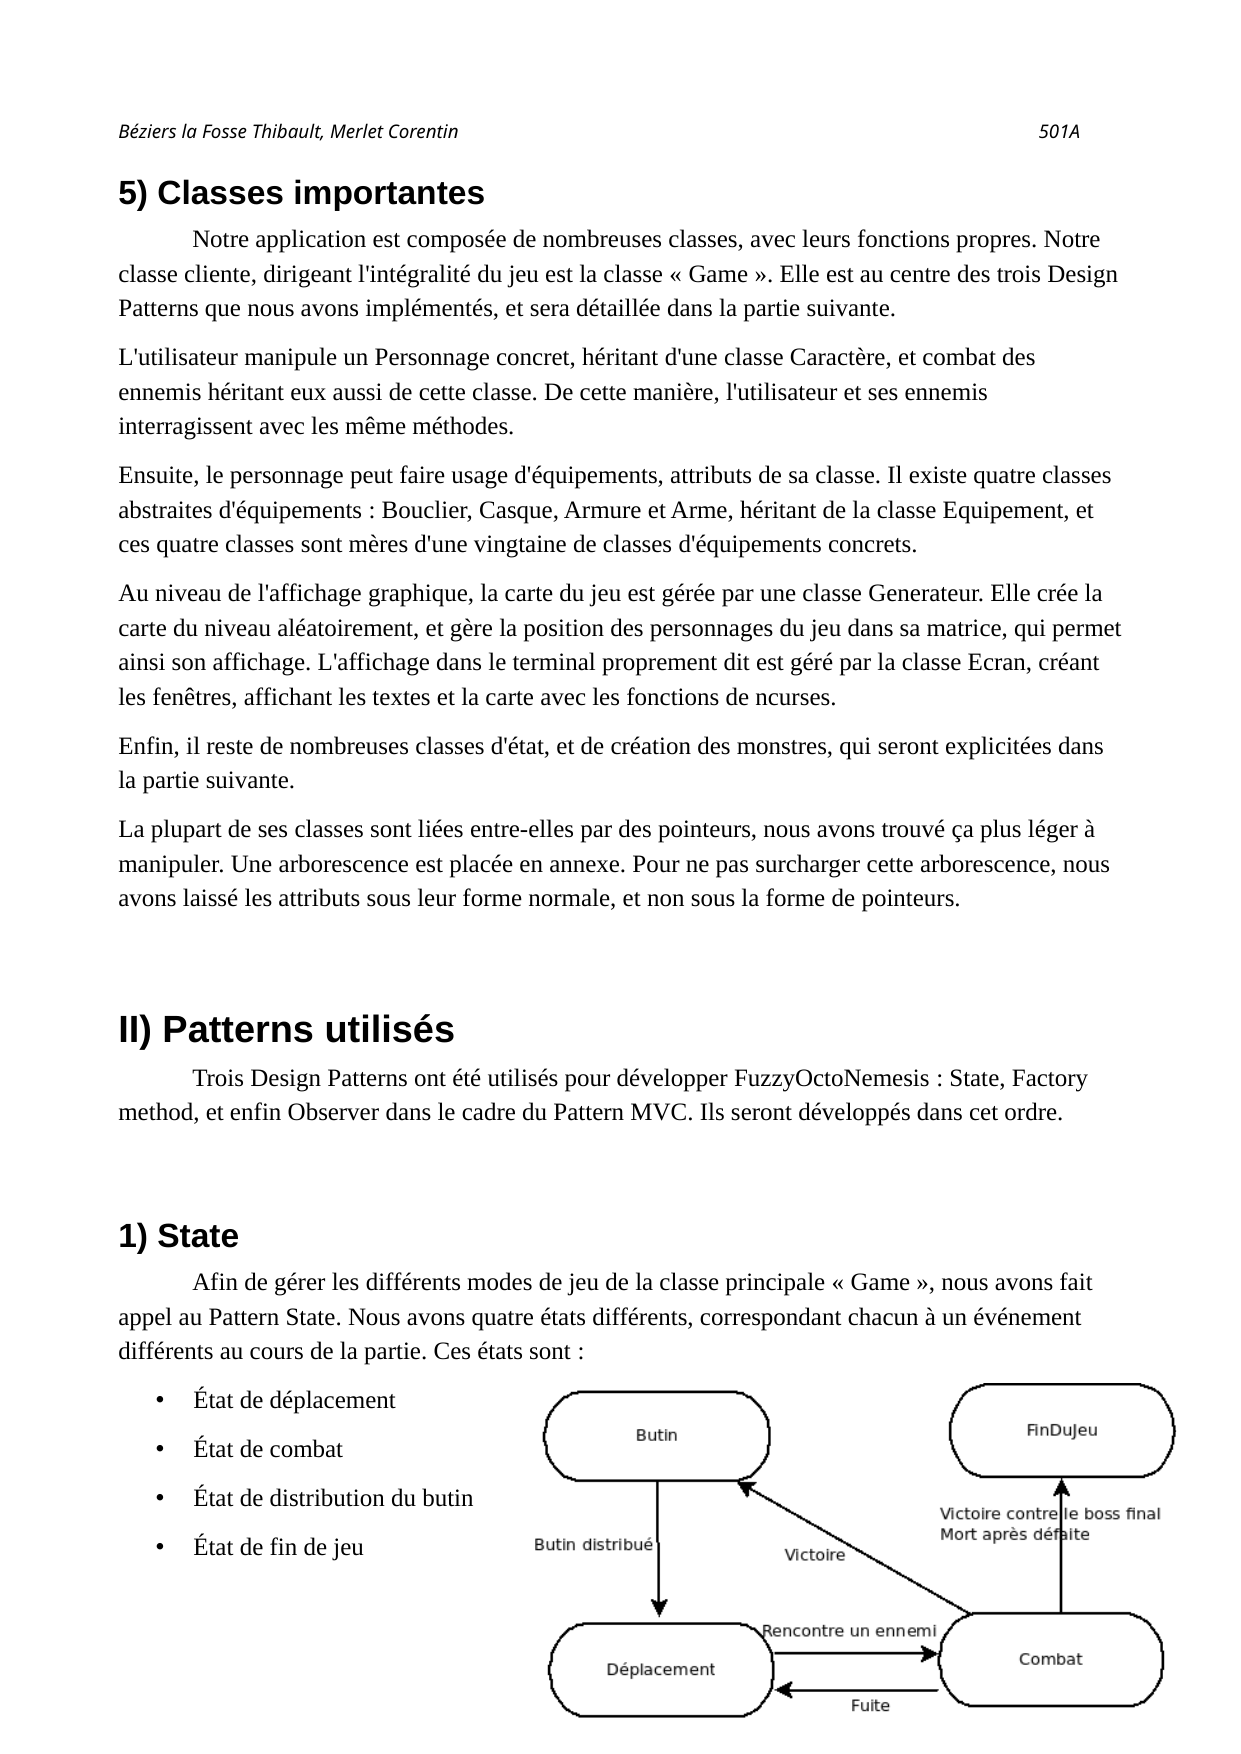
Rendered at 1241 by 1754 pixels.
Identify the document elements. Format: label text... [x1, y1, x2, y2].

picture [534, 1383, 1177, 1719]
subtitle II) Patterns utilisés [118, 1006, 1122, 1050]
text Afin de gérer les différents modes de jeu de la classe principale « Game », nous avons fait appel au Pattern State. Nous avons quatre états différents, correspondant chacun à un événement différents au cours de la partie. Ces états sont : [118, 1267, 1122, 1365]
text La plupart de ses classes sont liées entre-elles par des pointeurs, nous avons trouvé ça plus léger à manipuler. Une arborescence est placée en annexe. Pour ne pas surcharger cette arborescence, nous avons laissé les attributs sous leur forme normale, et non sous la forme de pointeurs. [118, 814, 1122, 912]
text Trois Design Patterns ont été utilisés pour développer FuzzyOctoNemesis : State, Factory method, et enfin Observer dans le cadre du Pattern MVC. Ils seront développés dans cet ordre. [118, 1063, 1122, 1126]
subtitle 1) State [118, 1216, 1122, 1255]
list État de déplacement [156, 1385, 534, 1414]
text Au niveau de l'affichage graphique, la carte du jeu est gérée par une classe Generateur. Elle crée la carte du niveau aléatoirement, et gère la position des personnages du jeu dans sa matrice, qui permet ainsi son affichage. L'affichage dans le terminal proprement dit est géré par la classe Ecran, créant les fenêtres, affichant les textes et la carte avec les fonctions de ncurses. [118, 578, 1122, 711]
subtitle 5) Classes importantes [118, 173, 1122, 212]
text Ensuite, le personnage peut faire usage d'équipements, attributs de sa classe. Il existe quatre classes abstraites d'équipements : Bouclier, Casque, Armure et Arme, héritant de la classe Equipement, et ces quatre classes sont mères d'une vingtaine de classes d'équipements concrets. [118, 460, 1122, 558]
list État de combat [156, 1434, 534, 1463]
text Notre application est composée de nombreuses classes, avec leurs fonctions propres. Notre classe cliente, dirigeant l'intégralité du jeu est la classe « Game ». Elle est au centre des trois Design Patterns que nous avons implémentés, et sera détaillée dans la partie suivante. [118, 224, 1122, 322]
text Enfin, il reste de nombreuses classes d'état, et de création des monstres, qui seront explicitées dans la partie suivante. [118, 731, 1122, 794]
text L'utilisateur manipule un Personnage concret, héritant d'une classe Caractère, et combat des ennemis héritant eux aussi de cette classe. De cette manière, l'utilisateur et ses ennemis interragissent avec les même méthodes. [118, 342, 1122, 440]
list État de distribution du butin [156, 1483, 534, 1512]
list État de fin de jeu [156, 1532, 534, 1561]
